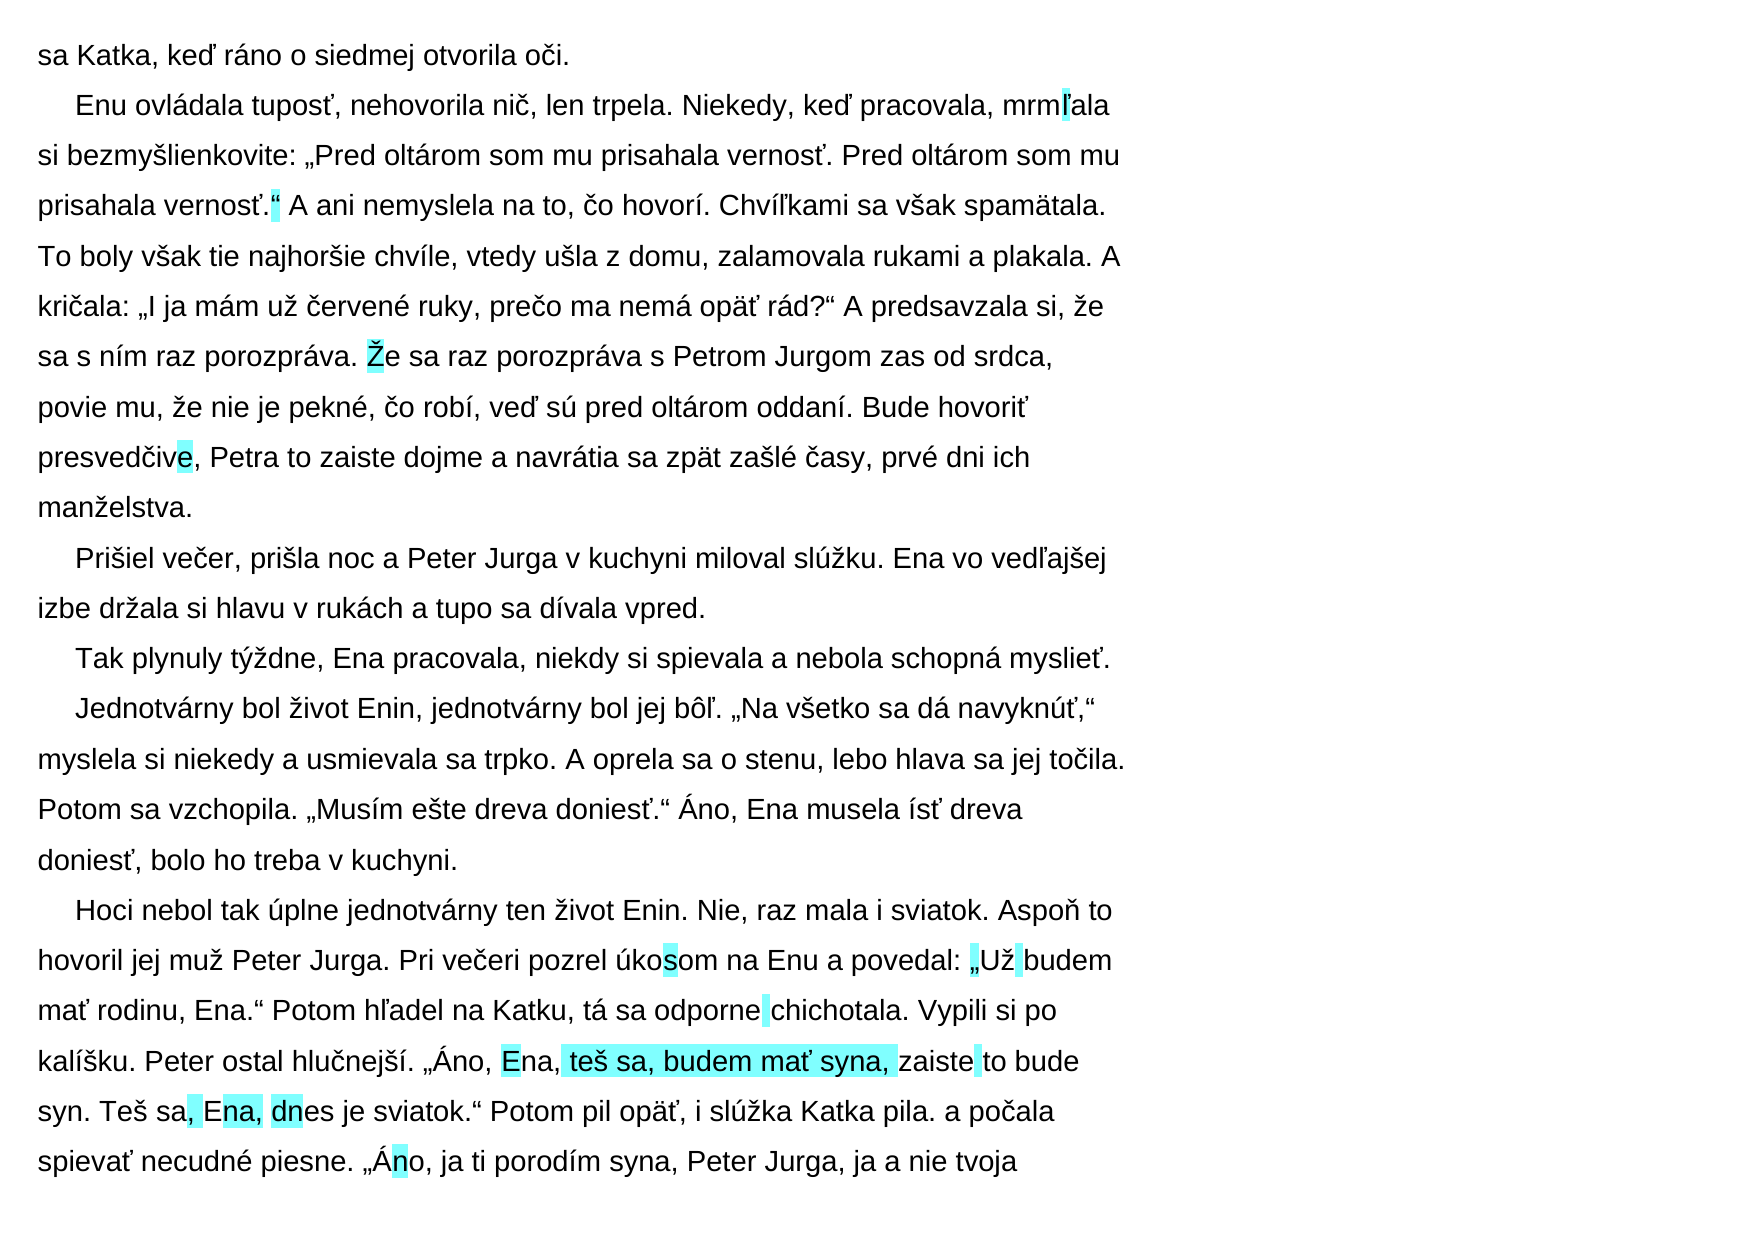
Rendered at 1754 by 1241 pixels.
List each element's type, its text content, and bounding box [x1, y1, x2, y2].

text sa Katka, keď ráno o siedmej otvorila oči. [37, 37, 1130, 71]
text Jednotvárny bol život Enin, jednotvárny bol jej bôľ. „Na všetko sa dá navyknúť,“ myslela si niekedy a usmievala sa trpko. A oprela sa o stenu, lebo hlava sa jej točila. Potom sa vzchopila. „Musím ešte dreva doniesť.“ Áno, Ena musela ísť dreva doniesť, bolo ho treba v kuchyni. [37, 692, 1130, 876]
text Prišiel večer, prišla noc a Peter Jurga v kuchyni miloval slúžku. Ena vo vedľajšej izbe držala si hlavu v rukách a tupo sa dívala vpred. [37, 541, 1130, 624]
text Hoci nebol tak úplne jednotvárny ten život Enin. Nie, raz mala i sviatok. Aspoň to hovoril jej muž Peter Jurga. Pri večeri pozrel úkosom na Enu a povedal: „Už budem mať rodinu, Ena.“ Potom hľadel na Katku, tá sa odporne chichotala. Vypili si po kalíšku. Peter ostal hlučnejší. „Áno, Ena, teš sa, budem mať syna, zaiste to bude syn. Teš sa, Ena, dnes je sviatok.“ Potom pil opäť, i slúžka Katka pila. a počala spievať necudné piesne. „Áno, ja ti porodím syna, Peter Jurga, ja a nie tvoja [37, 893, 1130, 1178]
text Tak plynuly týždne, Ena pracovala, niekdy si spievala a nebola schopná myslieť. [37, 641, 1130, 675]
text Enu ovládala tuposť, nehovorila nič, len trpela. Niekedy, keď pracovala, mrmľala si bezmyšlienkovite: „Pred oltárom som mu prisahala vernosť. Pred oltárom som mu prisahala vernosť.“ A ani nemyslela na to, čo hovorí. Chvíľkami sa však spamätala. To boly však tie najhoršie chvíle, vtedy ušla z domu, zalamovala rukami a plakala. A kričala: „I ja mám už červené ruky, prečo ma nemá opäť rád?“ A predsavzala si, že sa s ním raz porozpráva. Že sa raz porozpráva s Petrom Jurgom zas od srdca, povie mu, že nie je pekné, čo robí, veď sú pred oltárom oddaní. Bude hovoriť presvedčive, Petra to zaiste dojme a navrátia sa zpät zašlé časy, prvé dni ich manželstva. [37, 88, 1130, 524]
